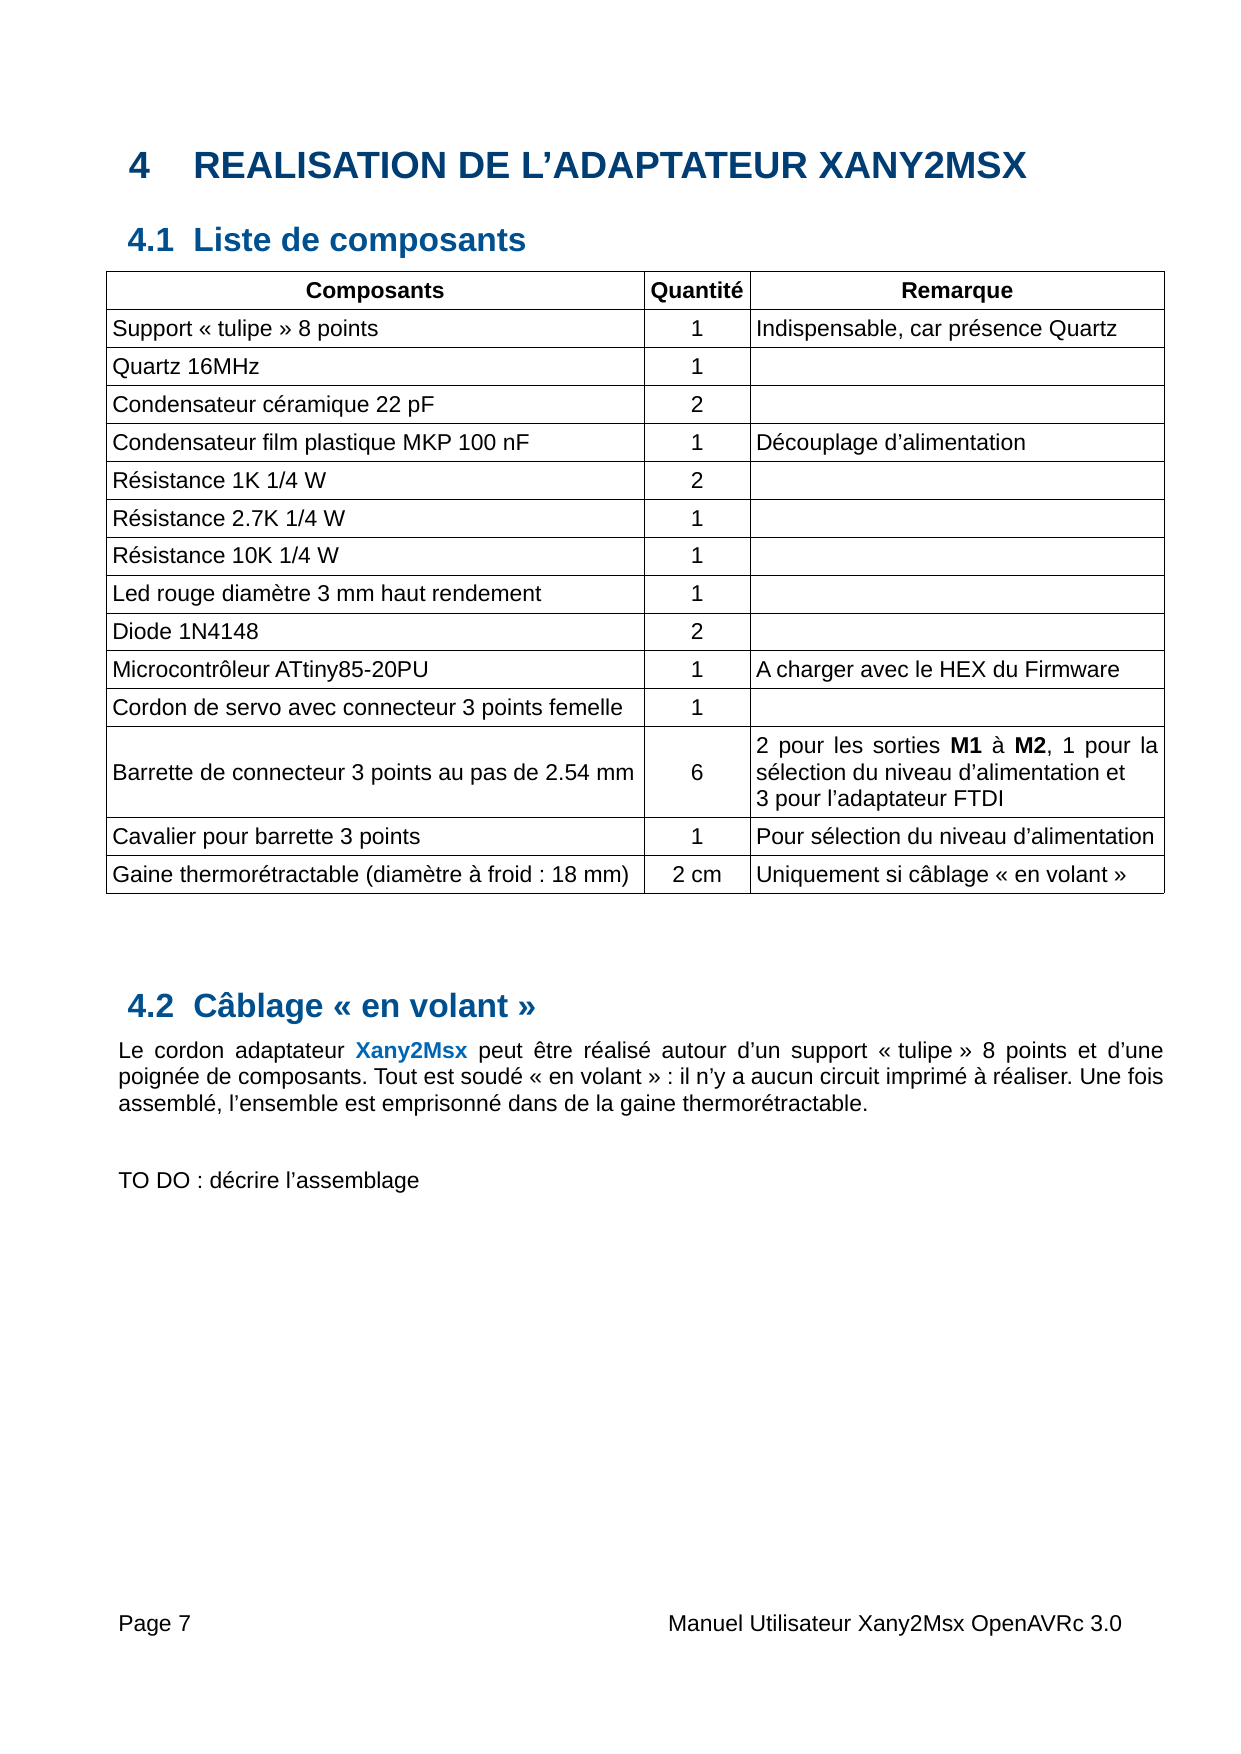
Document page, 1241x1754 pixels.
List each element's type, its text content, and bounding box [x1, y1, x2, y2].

table_cell Led rouge diamètre 3 mm haut rendement [107, 576, 644, 612]
table_cell 1 [645, 576, 750, 612]
table_cell 2 [645, 386, 750, 423]
table_cell 1 [645, 348, 750, 385]
table_cell Support « tulipe » 8 points [107, 310, 644, 347]
table_cell Condensateur céramique 22 pF [107, 386, 644, 423]
table_cell Pour sélection du niveau d’alimentation [751, 818, 1164, 855]
table_cell A charger avec le HEX du Firmware [751, 651, 1164, 688]
table_cell 6 [645, 727, 750, 817]
table_cell Quartz 16MHz [107, 348, 644, 385]
table_cell Gaine thermorétractable (diamètre à froid : 18 mm) [107, 856, 644, 893]
text Le cordon adaptateur Xany2Msx peut être réalisé autour d’un support « tulipe » 8 points et d’une poignée de composants. Tout est soudé « en volant » : il n’y a aucun circuit imprimé à réaliser. Une fois assemblé, l’ensemble est emprisonné dans de la gaine thermorétractable. [118, 1037, 1164, 1116]
table_cell 2 [645, 462, 750, 499]
table_cell Découplage d’alimentation [751, 424, 1164, 461]
text TO DO : décrire l’assemblage [118, 1167, 1164, 1193]
table_cell [751, 462, 1164, 499]
subtitle Câblage « en volant » [118, 986, 1164, 1024]
table_cell 1 [645, 310, 750, 347]
table_cell [751, 500, 1164, 537]
table_cell Indispensable, car présence Quartz [751, 310, 1164, 347]
table_cell Cavalier pour barrette 3 points [107, 818, 644, 855]
table_cell [751, 386, 1164, 423]
table_cell [751, 348, 1164, 385]
subtitle Liste de composants [118, 220, 1164, 259]
table_header Remarque [751, 272, 1164, 309]
table_cell Cordon de servo avec connecteur 3 points femelle [107, 689, 644, 726]
table_cell 2 pour les sorties M1 à M2, 1 pour la sélection du niveau d’alimentation et 3 pour l’adaptateur FTDI [751, 727, 1164, 817]
table_cell [751, 538, 1164, 574]
table_header Composants [107, 272, 644, 309]
table_cell 1 [645, 500, 750, 537]
table_cell Microcontrôleur ATtiny85-20PU [107, 651, 644, 688]
table_cell Barrette de connecteur 3 points au pas de 2.54 mm [107, 727, 644, 817]
table_cell [751, 689, 1164, 726]
table_cell Résistance 1K 1/4 W [107, 462, 644, 499]
table_cell Résistance 2.7K 1/4 W [107, 500, 644, 537]
table_cell [751, 576, 1164, 612]
table_cell Résistance 10K 1/4 W [107, 538, 644, 574]
table_cell Diode 1N4148 [107, 614, 644, 650]
subtitle REALISATION DE L’ADAPTATEUR XANY2MSX [118, 143, 1164, 187]
table_cell Uniquement si câblage « en volant » [751, 856, 1164, 893]
table_cell 1 [645, 651, 750, 688]
table_cell [751, 614, 1164, 650]
table_cell 2 cm [645, 856, 750, 893]
table_cell 2 [645, 614, 750, 650]
table_header Quantité [645, 272, 750, 309]
table_cell 1 [645, 689, 750, 726]
table_cell Condensateur film plastique MKP 100 nF [107, 424, 644, 461]
table_cell 1 [645, 818, 750, 855]
table_cell 1 [645, 538, 750, 574]
table_cell 1 [645, 424, 750, 461]
